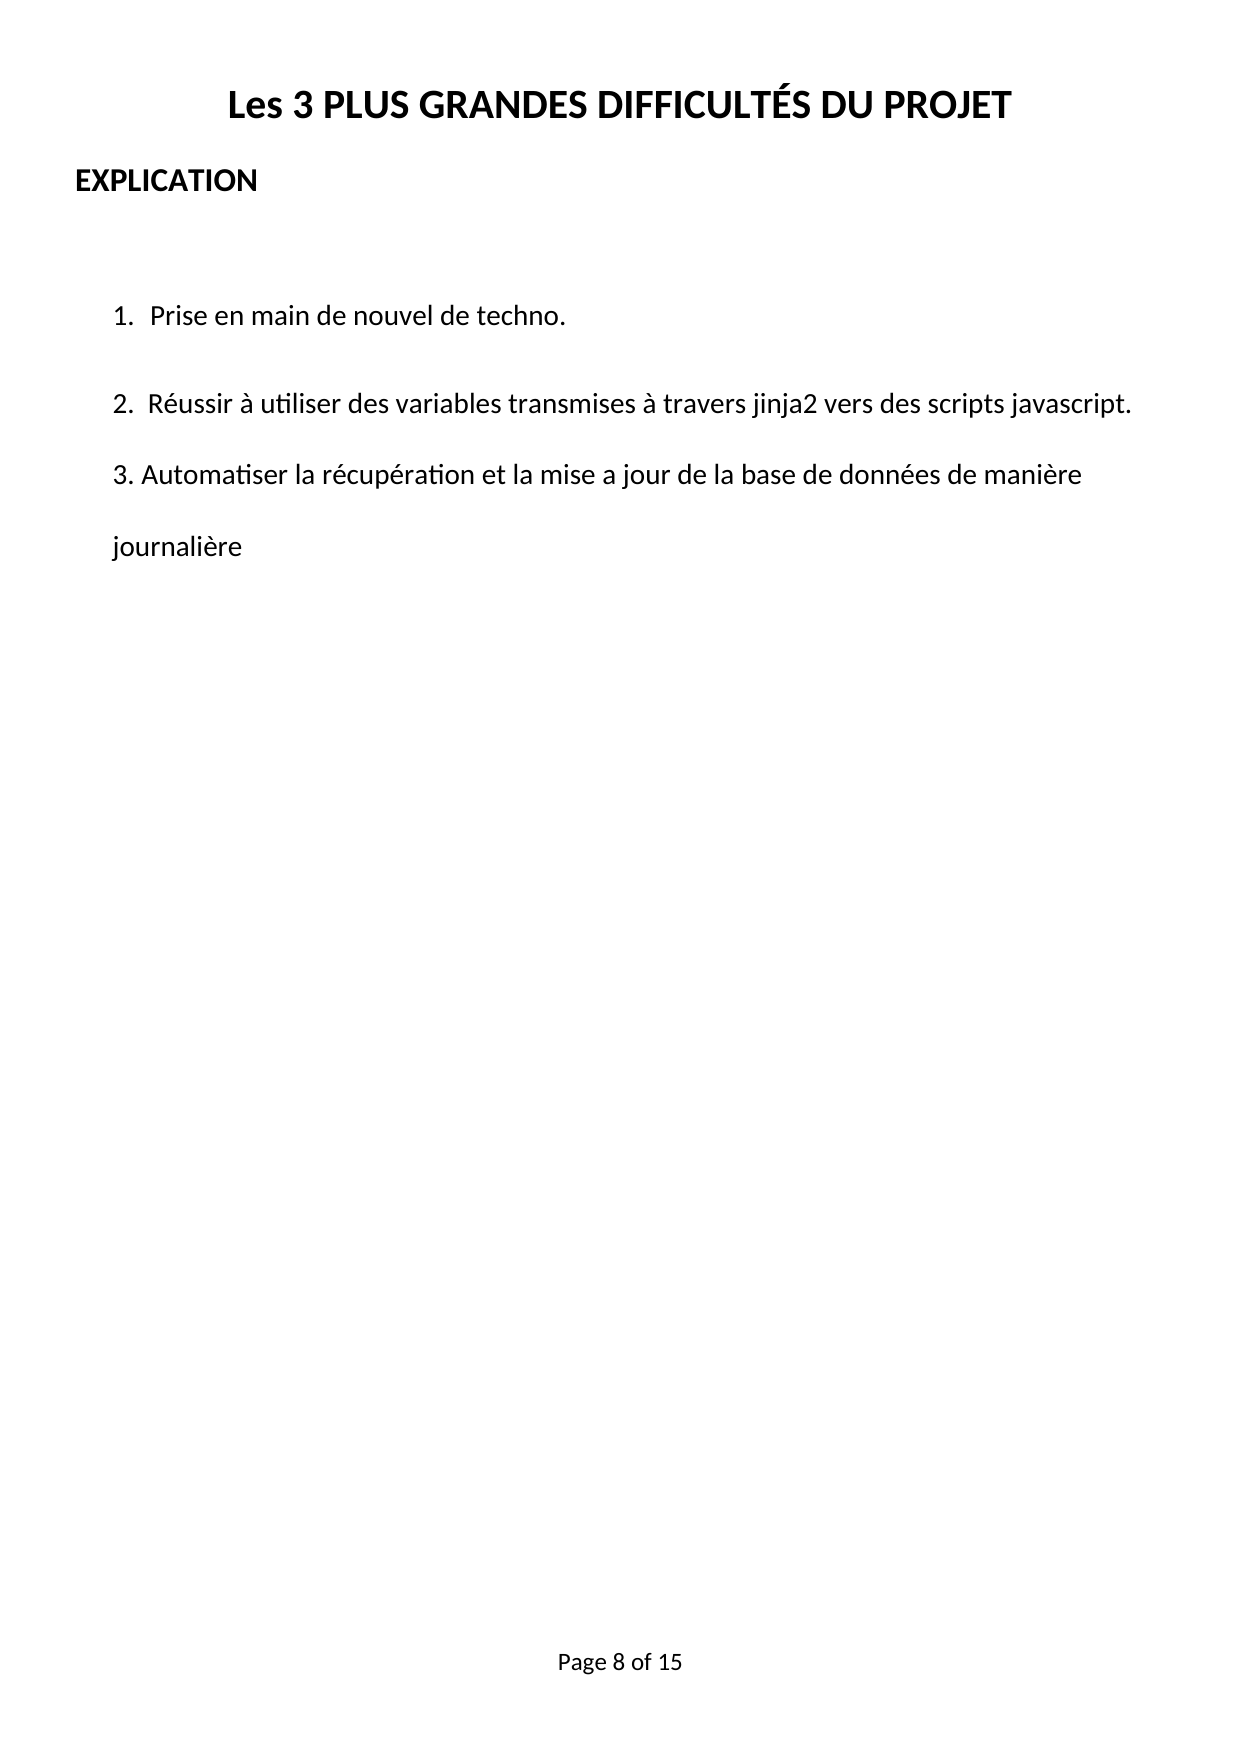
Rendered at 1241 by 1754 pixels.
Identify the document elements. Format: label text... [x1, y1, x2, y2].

subtitle Les 3 PLUS GRANDES DIFFICULTÉS DU PROJET [75, 78, 1165, 129]
subtitle EXPLICATION [75, 158, 1165, 199]
list Prise en main de nouvel de techno. [112, 297, 1165, 333]
text 2. Réussir à utiliser des variables transmises à travers jinja2 vers des scripts javascript. 3. Automatiser la récupération et la mise a jour de la base de données de manière journalière [112, 385, 1165, 563]
